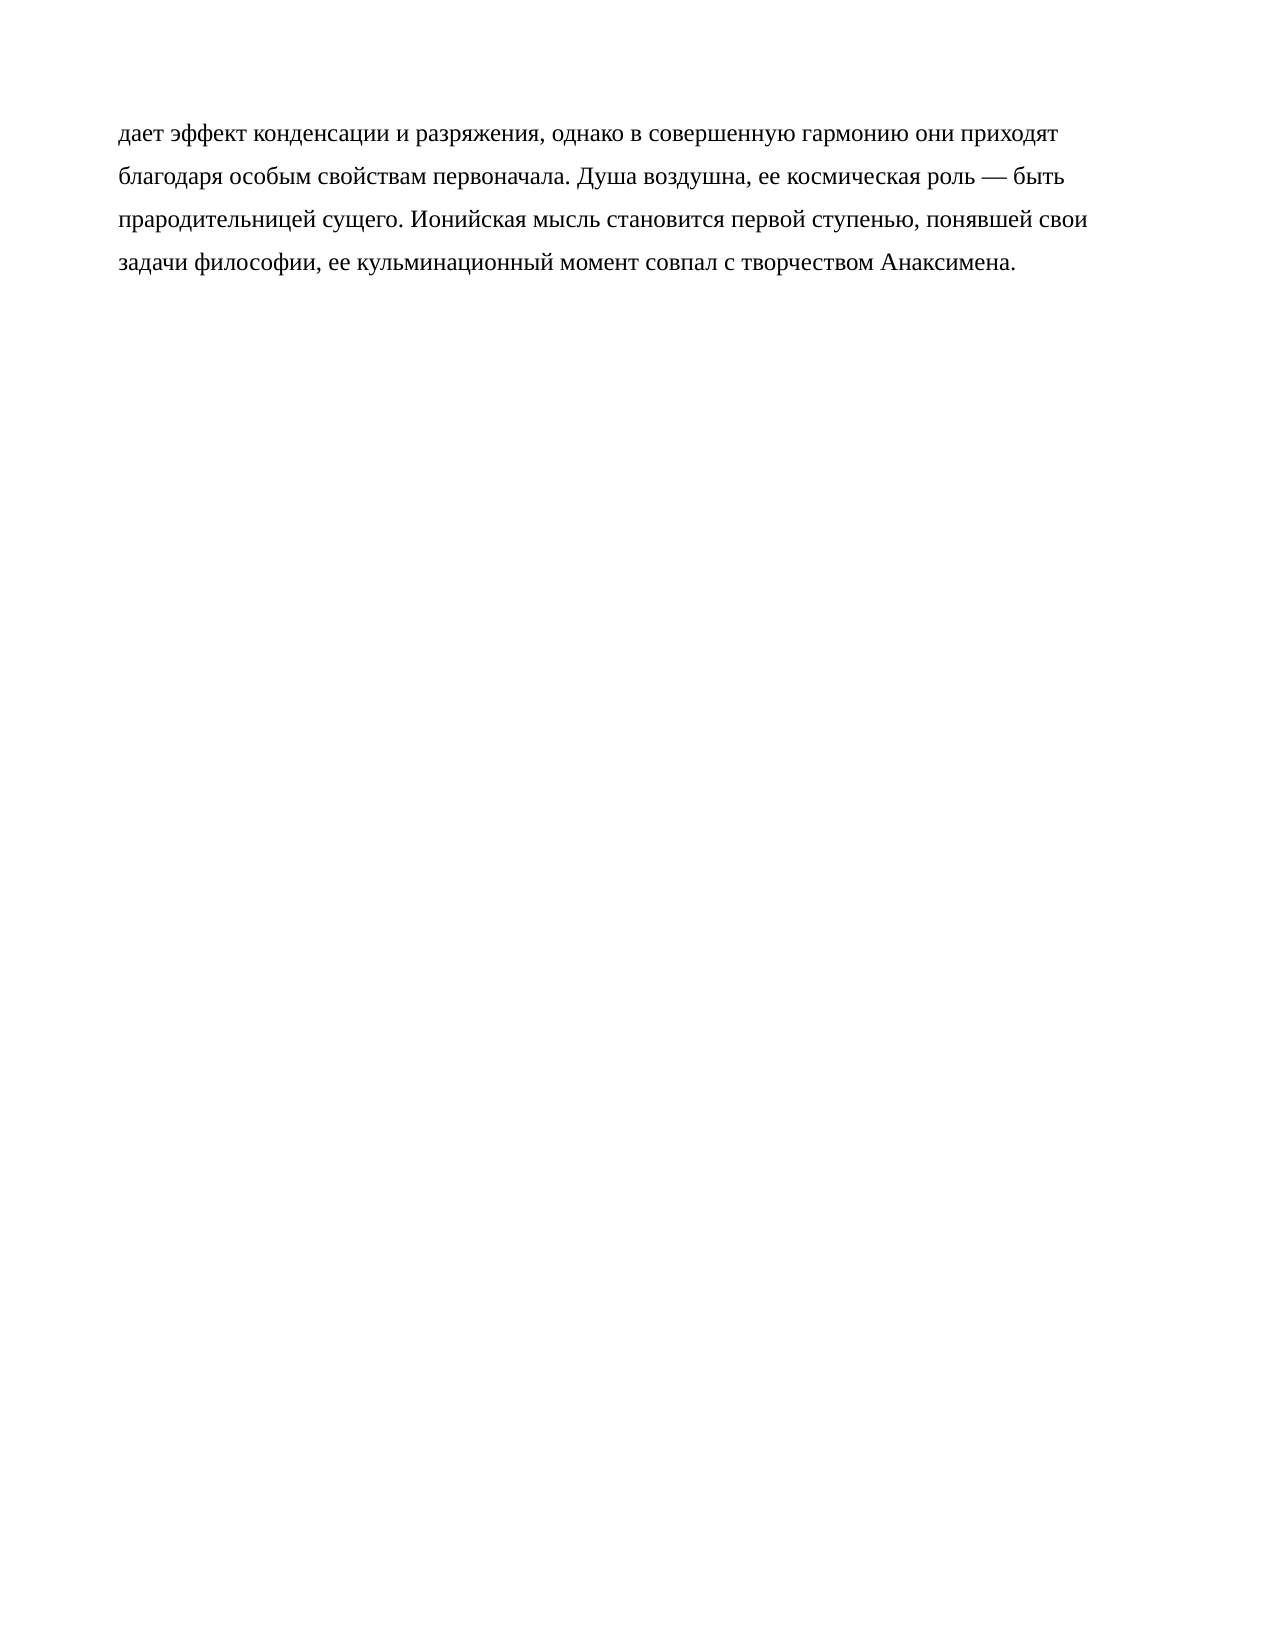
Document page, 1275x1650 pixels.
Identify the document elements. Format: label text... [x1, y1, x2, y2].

text дает эффект конденсации и разряжения, однако в совершенную гармонию они приходят благодаря особым свойствам первоначала. Душа воздушна, ее космическая роль — быть прародительницей сущего. Ионийская мысль становится первой ступенью, понявшей свои задачи философии, ее кульминационный момент совпал с творчеством Анаксимена. [118, 118, 1157, 276]
